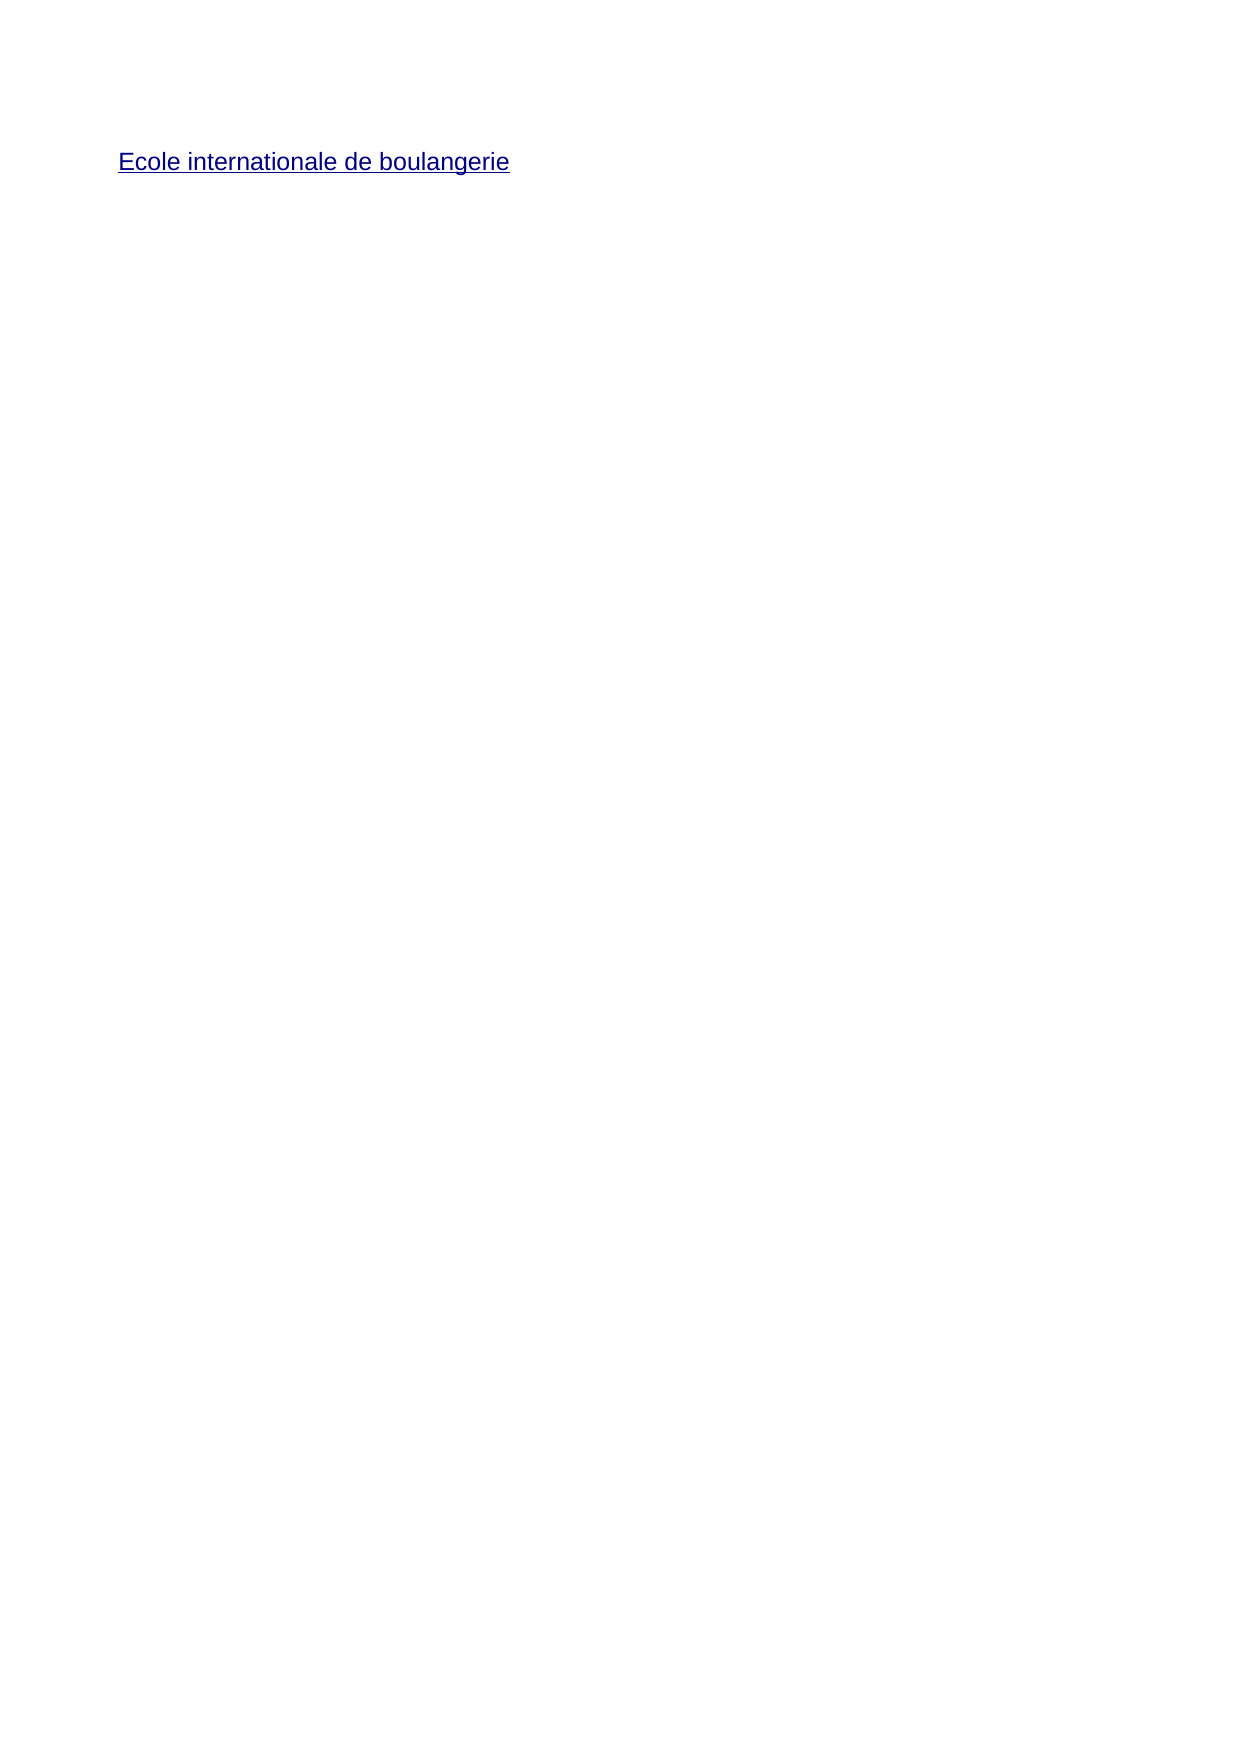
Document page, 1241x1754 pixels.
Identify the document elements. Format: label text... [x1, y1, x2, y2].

text Ecole internationale de boulangerie [118, 147, 1122, 176]
